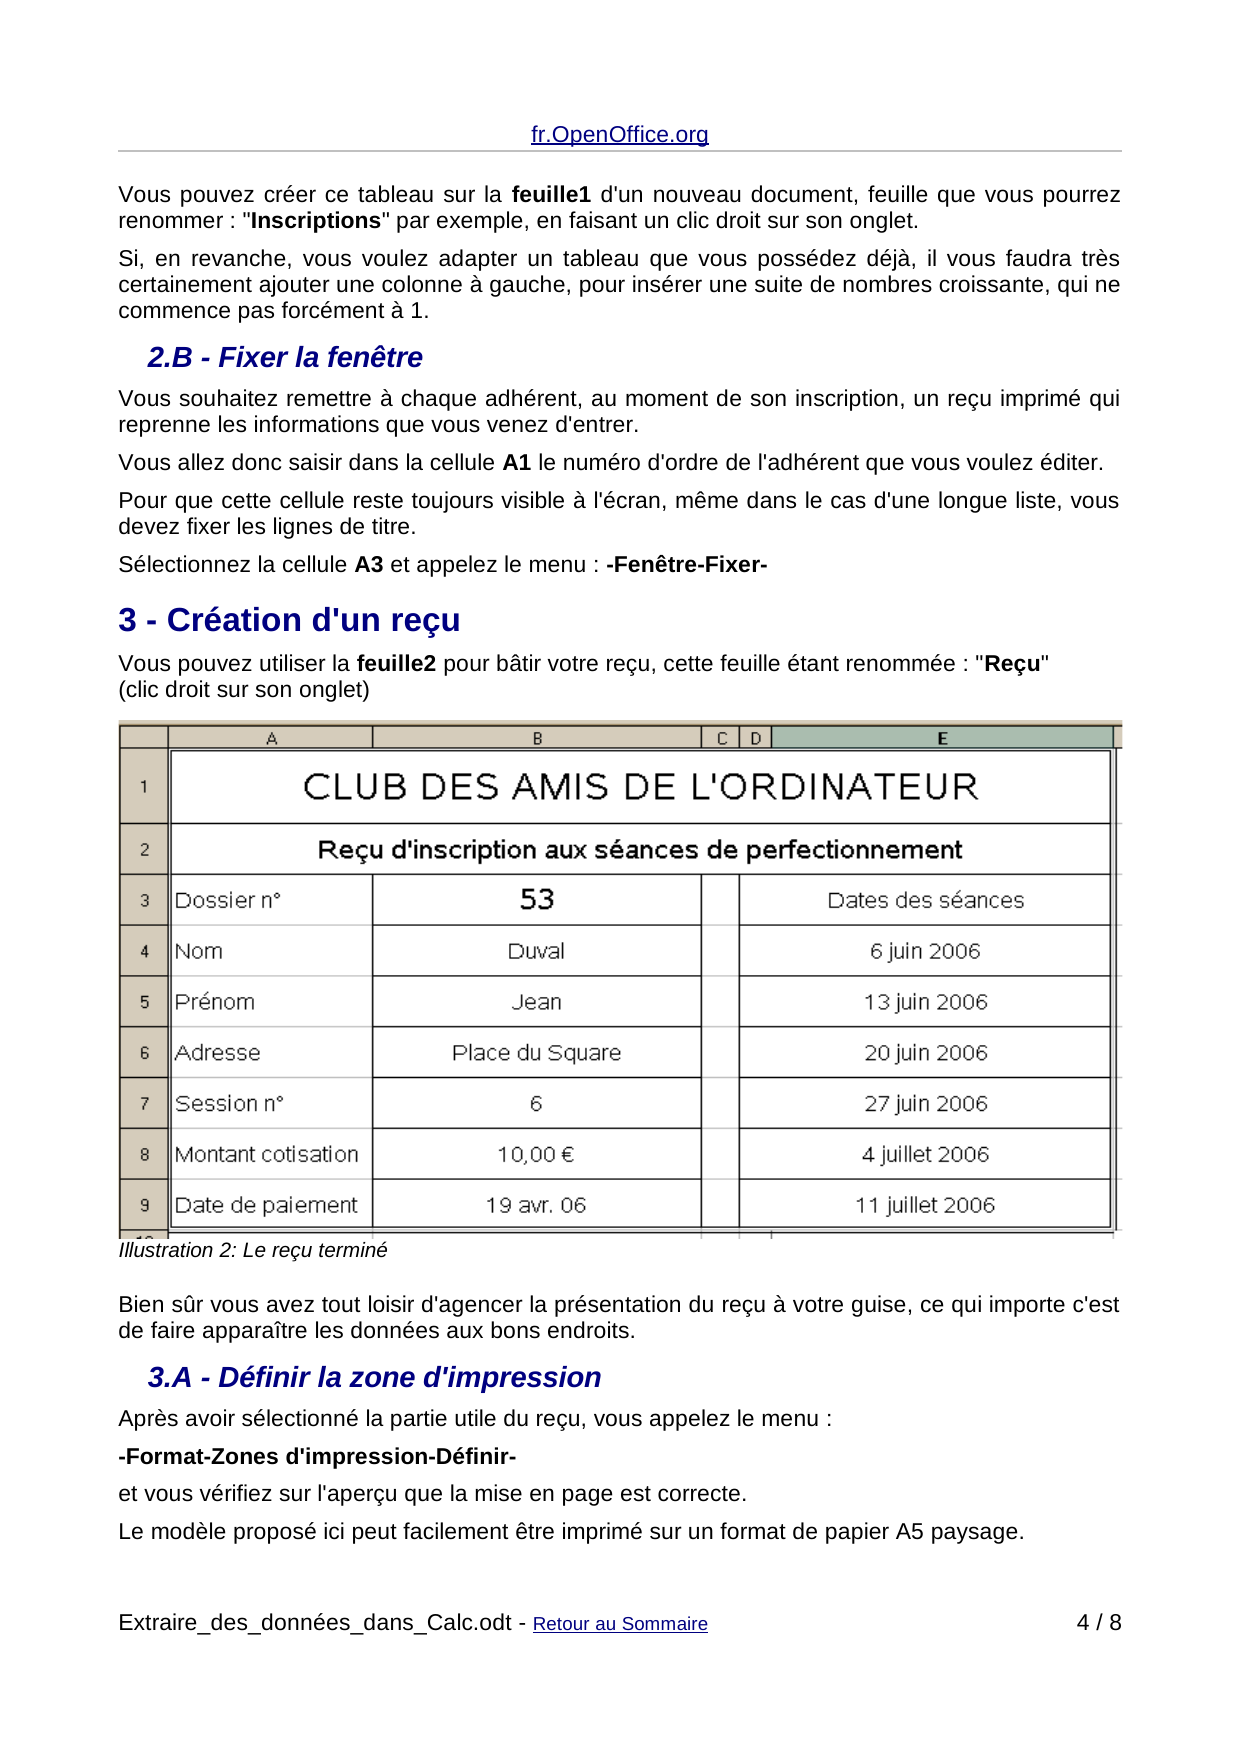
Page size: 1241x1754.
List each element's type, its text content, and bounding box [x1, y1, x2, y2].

text Vous pouvez créer ce tableau sur la feuille1 d'un nouveau document, feuille que vous pourrez renommer : "Inscriptions" par exemple, en faisant un clic droit sur son onglet. [118, 182, 1122, 234]
text [118, 714, 1122, 720]
text -Format-Zones d'impression-Définir- [118, 1443, 1122, 1469]
subtitle Fixer la fenêtre [148, 341, 1122, 374]
text Sélectionnez la cellule A3 et appelez le menu : -Fenêtre-Fixer- [118, 551, 1122, 577]
picture [118, 720, 1123, 1239]
text Bien sûr vous avez tout loisir d'agencer la présentation du reçu à votre guise, ce qui importe c'est de faire apparaître les données aux bons endroits. [118, 1262, 1122, 1343]
text Vous allez donc saisir dans la cellule A1 le numéro d'ordre de l'adhérent que vous voulez éditer. [118, 449, 1122, 475]
subtitle Définir la zone d'impression [148, 1361, 1122, 1393]
subtitle Création d'un reçu [118, 601, 1122, 638]
text et vous vérifiez sur l'aperçu que la mise en page est correcte. [118, 1481, 1122, 1507]
text Si, en revanche, vous voulez adapter un tableau que vous possédez déjà, il vous faudra très certainement ajouter une colonne à gauche, pour insérer une suite de nombres croissante, qui ne commence pas forcément à 1. [118, 245, 1122, 323]
text Vous souhaitez remettre à chaque adhérent, au moment de son inscription, un reçu imprimé qui reprenne les informations que vous venez d'entrer. [118, 386, 1122, 438]
text Pour que cette cellule reste toujours visible à l'écran, même dans le cas d'une longue liste, vous devez fixer les lignes de titre. [118, 487, 1122, 539]
text Après avoir sélectionné la partie utile du reçu, vous appelez le menu : [118, 1405, 1122, 1431]
text Le modèle proposé ici peut facilement être imprimé sur un format de papier A5 paysage. [118, 1519, 1122, 1545]
text Illustration 2: Le reçu terminé [118, 720, 1126, 1262]
text Vous pouvez utiliser la feuille2 pour bâtir votre reçu, cette feuille étant renommée : "Reçu" (clic droit sur son onglet) [118, 650, 1122, 702]
